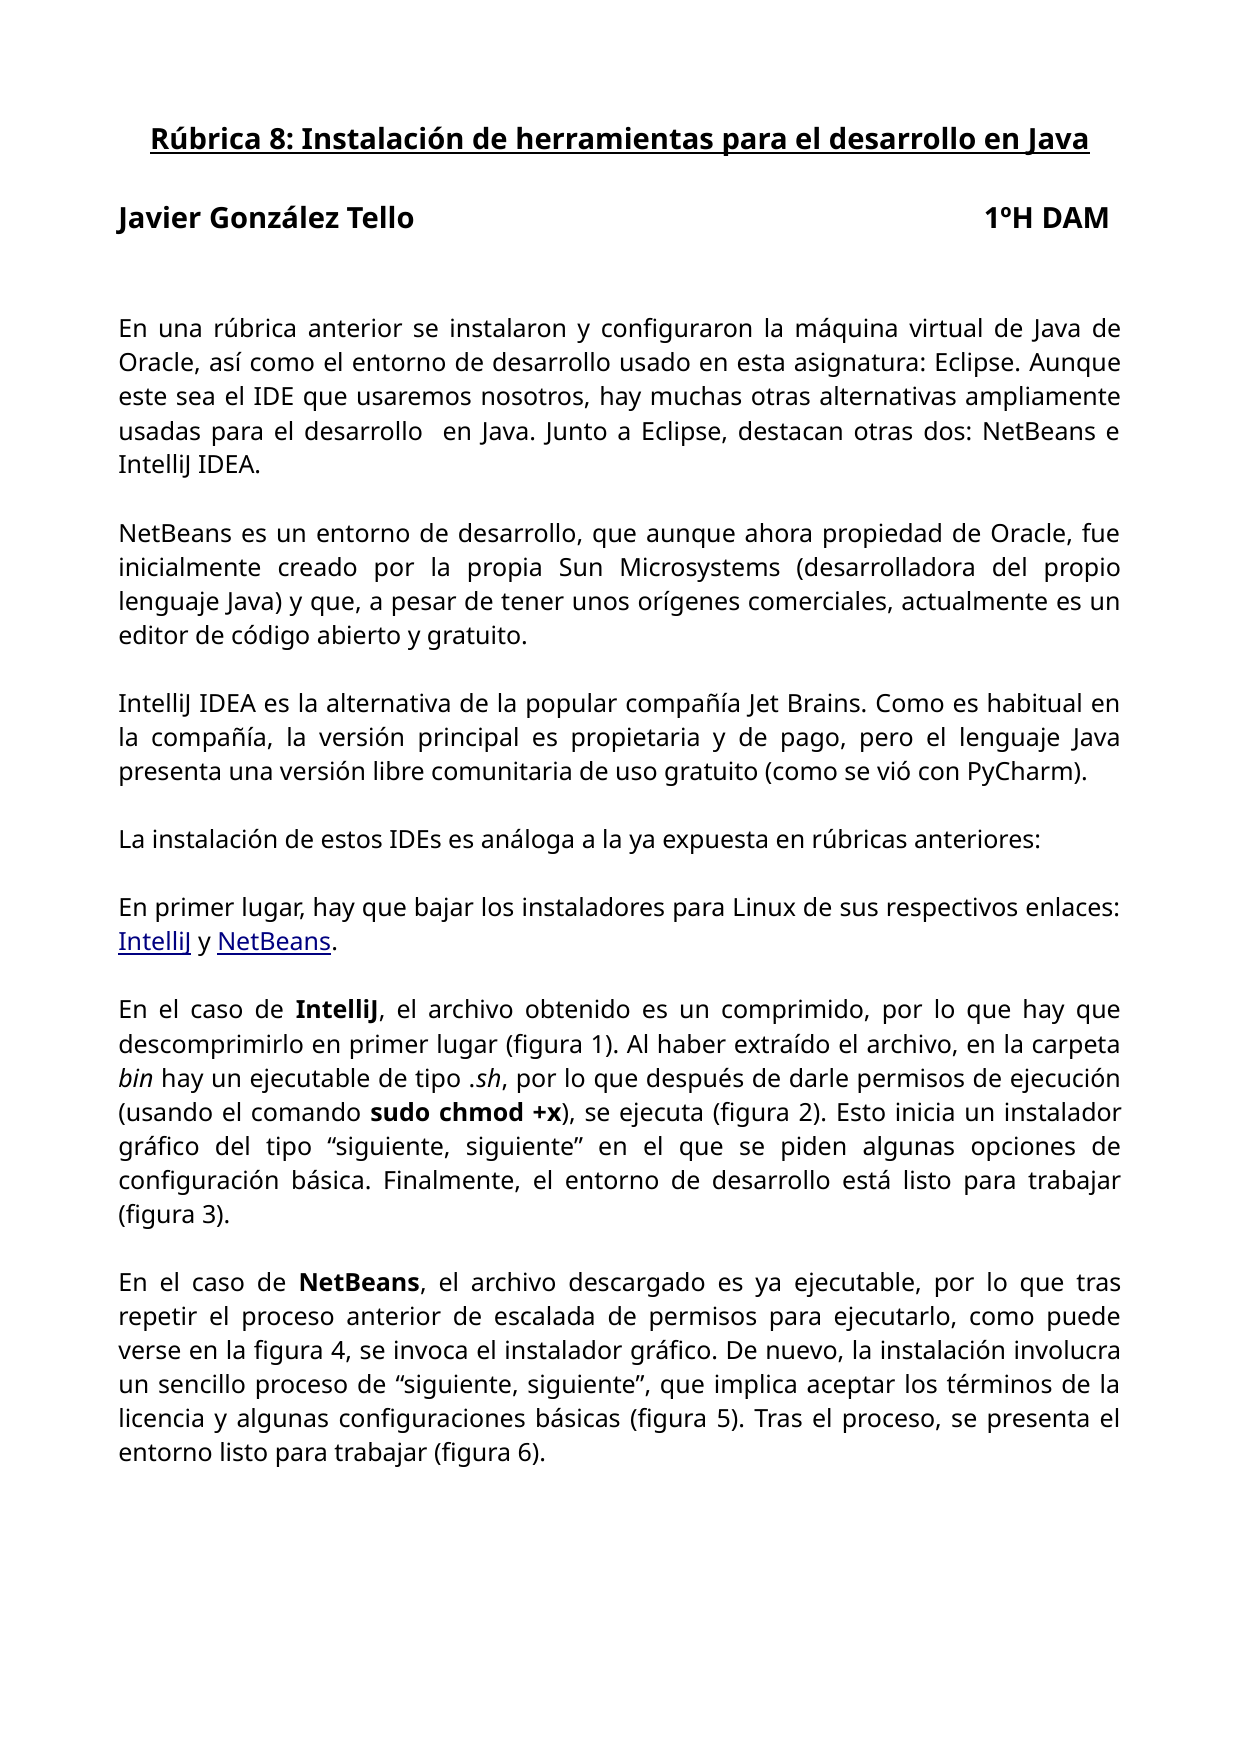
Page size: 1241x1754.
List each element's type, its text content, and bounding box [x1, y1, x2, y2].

text IntelliJ IDEA es la alternativa de la popular compañía Jet Brains. Como es habitual en la compañía, la versión principal es propietaria y de pago, pero el lenguaje Java presenta una versión libre comunitaria de uso gratuito (como se vió con PyCharm). [118, 686, 1122, 788]
text La instalación de estos IDEs es análoga a la ya expuesta en rúbricas anteriores: [118, 822, 1122, 856]
text En primer lugar, hay que bajar los instaladores para Linux de sus respectivos enlaces: IntelliJ y NetBeans. [118, 856, 1122, 958]
text En el caso de IntelliJ, el archivo obtenido es un comprimido, por lo que hay que descomprimirlo en primer lugar (figura 1). Al haber extraído el archivo, en la carpeta bin hay un ejecutable de tipo .sh, por lo que después de darle permisos de ejecución (usando el comando sudo chmod +x), se ejecuta (figura 2). Esto inicia un instalador gráfico del tipo “siguiente, siguiente” en el que se piden algunas opciones de configuración básica. Finalmente, el entorno de desarrollo está listo para trabajar (figura 3). [118, 992, 1122, 1231]
text Rúbrica 8: Instalación de herramientas para el desarrollo en Java [118, 118, 1122, 158]
text En el caso de NetBeans, el archivo descargado es ya ejecutable, por lo que tras repetir el proceso anterior de escalada de permisos para ejecutarlo, como puede verse en la figura 4, se invoca el instalador gráfico. De nuevo, la instalación involucra un sencillo proceso de “siguiente, siguiente”, que implica aceptar los términos de la licencia y algunas configuraciones básicas (figura 5). Tras el proceso, se presenta el entorno listo para trabajar (figura 6). [118, 1265, 1122, 1469]
text Javier González Tello 1ºH DAM [118, 197, 1122, 237]
text En una rúbrica anterior se instalaron y configuraron la máquina virtual de Java de Oracle, así como el entorno de desarrollo usado en esta asignatura: Eclipse. Aunque este sea el IDE que usaremos nosotros, hay muchas otras alternativas ampliamente usadas para el desarrollo en Java. Junto a Eclipse, destacan otras dos: NetBeans e IntelliJ IDEA. [118, 311, 1122, 481]
text NetBeans es un entorno de desarrollo, que aunque ahora propiedad de Oracle, fue inicialmente creado por la propia Sun Microsystems (desarrolladora del propio lenguaje Java) y que, a pesar de tener unos orígenes comerciales, actualmente es un editor de código abierto y gratuito. [118, 515, 1122, 652]
